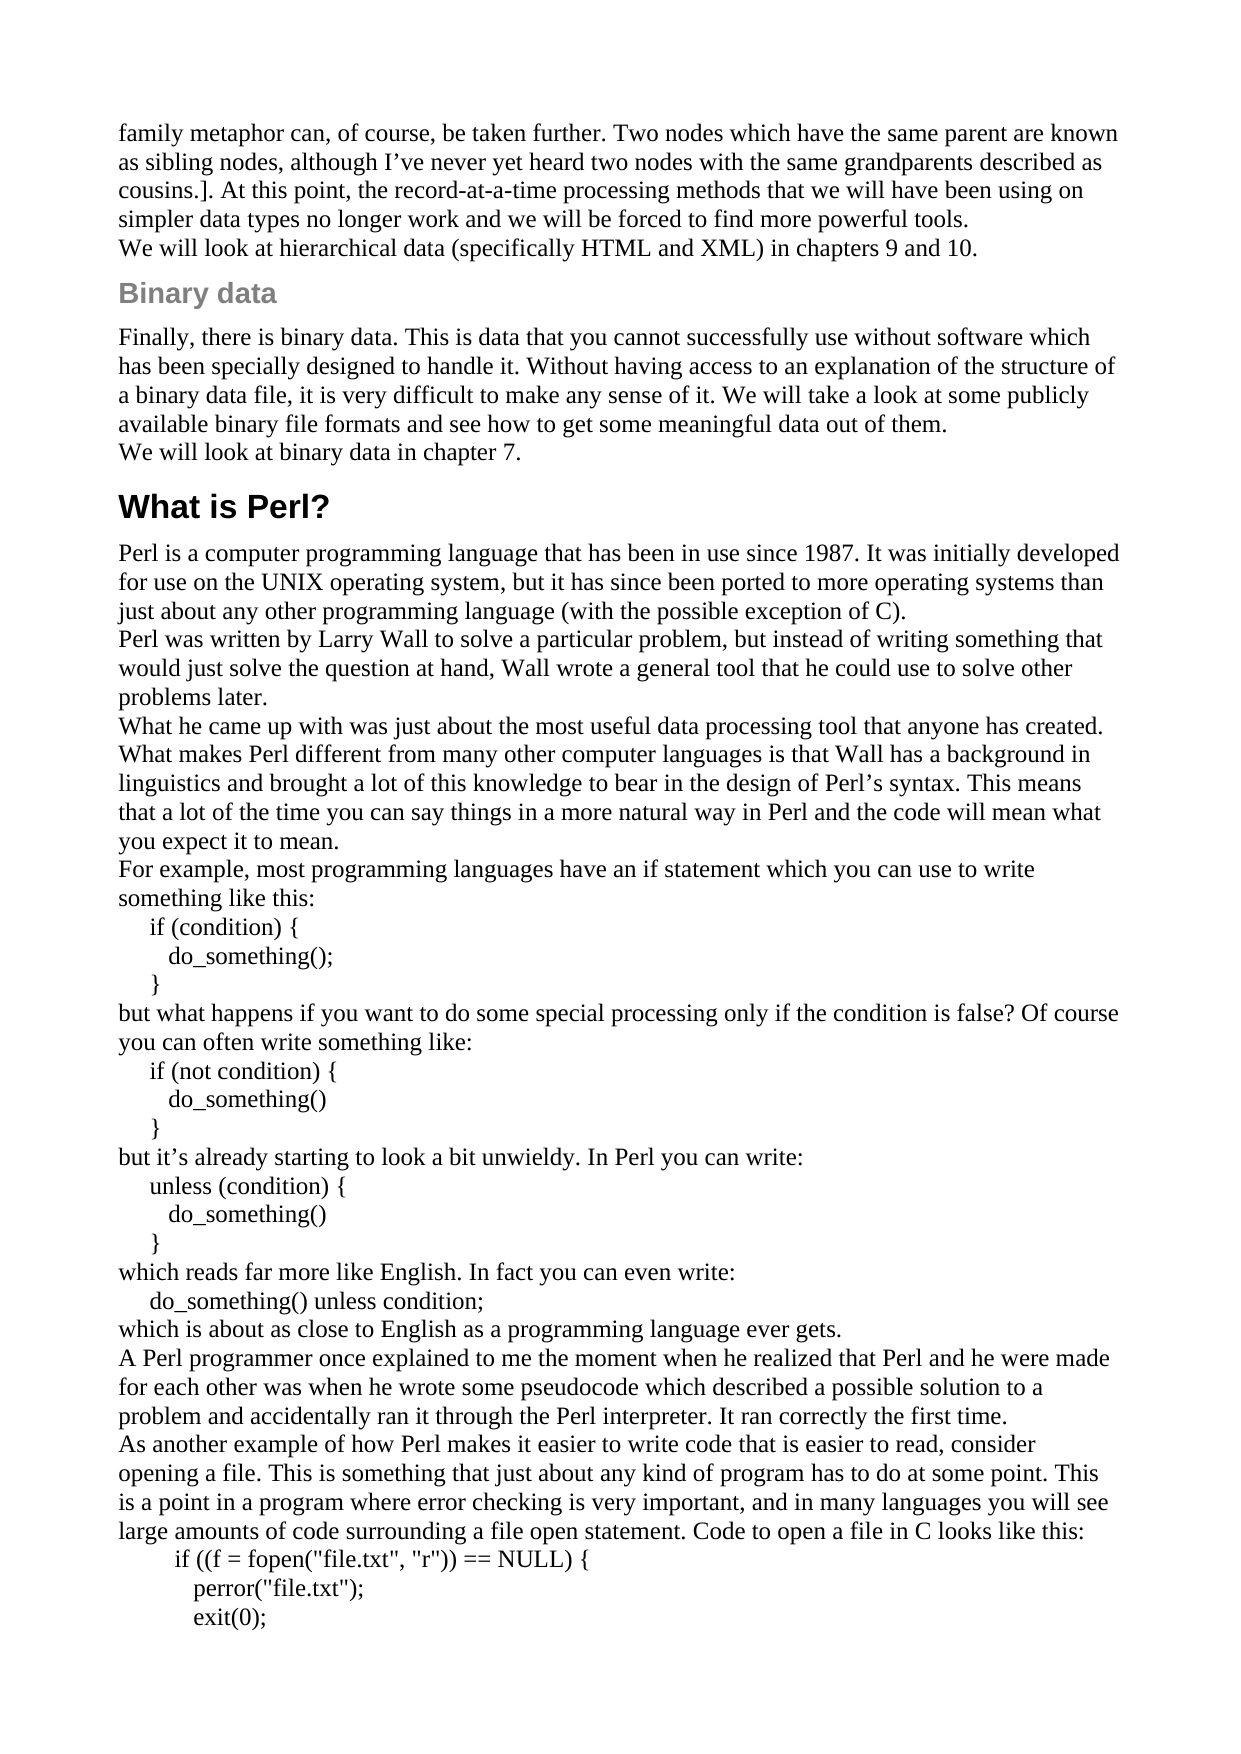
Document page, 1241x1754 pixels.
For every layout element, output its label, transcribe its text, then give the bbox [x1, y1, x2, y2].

text but it’s already starting to look a bit unwieldy. In Perl you can write: [118, 1142, 1122, 1171]
text Perl is a computer programming language that has been in use since 1987. It was initially developed for use on the UNIX operating system, but it has since been ported to more operating systems than just about any other programming language (with the possible exception of C). [118, 538, 1122, 624]
subtitle What is Perl? [118, 487, 1122, 526]
text Finally, there is binary data. This is data that you cannot successfully use without software which has been specially designed to handle it. Without having access to an explanation of the structure of a binary data file, it is very difficult to make any sense of it. We will take a look at some publicly available binary file formats and see how to get some meaningful data out of them. [118, 322, 1122, 437]
text } [118, 969, 1122, 998]
text unless (condition) { [118, 1171, 1122, 1199]
text As another example of how Perl makes it easier to write code that is easier to read, consider opening a file. This is something that just about any kind of program has to do at some point. This is a point in a program where error checking is very important, and in many languages you will see large amounts of code surrounding a file open statement. Code to open a file in C looks like this: [118, 1429, 1122, 1544]
text We will look at binary data in chapter 7. [118, 437, 1122, 466]
text if (condition) { [118, 912, 1122, 941]
text do_something() [118, 1199, 1122, 1228]
text family metaphor can, of course, be taken further. Two nodes which have the same parent are known as sibling nodes, although I’ve never yet heard two nodes with the same grandparents described as cousins.]. At this point, the record-at-a-time processing methods that we will have been using on simpler data types no longer work and we will be forced to find more powerful tools. [118, 118, 1122, 233]
text but what happens if you want to do some special processing only if the condition is false? Of course you can often write something like: [118, 998, 1122, 1056]
text } [118, 1113, 1122, 1142]
text } [118, 1228, 1122, 1257]
text which reads far more like English. In fact you can even write: [118, 1257, 1122, 1286]
text if ((f = fopen("file.txt", "r")) == NULL) { [118, 1544, 1122, 1573]
subtitle Binary data [118, 276, 1122, 310]
text do_something() unless condition; [118, 1286, 1122, 1314]
text What he came up with was just about the most useful data processing tool that anyone has created. [118, 711, 1122, 739]
text exit(0); [118, 1602, 1122, 1631]
text which is about as close to English as a programming language ever gets. [118, 1314, 1122, 1343]
text What makes Perl different from many other computer languages is that Wall has a background in linguistics and brought a lot of this knowledge to bear in the design of Perl’s syntax. This means that a lot of the time you can say things in a more natural way in Perl and the code will mean what you expect it to mean. [118, 739, 1122, 854]
text Perl was written by Larry Wall to solve a particular problem, but instead of writing something that would just solve the question at hand, Wall wrote a general tool that he could use to solve other problems later. [118, 624, 1122, 711]
text A Perl programmer once explained to me the moment when he realized that Perl and he were made for each other was when he wrote some pseudocode which described a possible solution to a problem and accidentally ran it through the Perl interpreter. It ran correctly the first time. [118, 1343, 1122, 1429]
text perror("file.txt"); [118, 1573, 1122, 1602]
text if (not condition) { [118, 1056, 1122, 1084]
text We will look at hierarchical data (specifically HTML and XML) in chapters 9 and 10. [118, 233, 1122, 262]
text do_something() [118, 1084, 1122, 1113]
text For example, most programming languages have an if statement which you can use to write something like this: [118, 854, 1122, 912]
text do_something(); [118, 941, 1122, 969]
